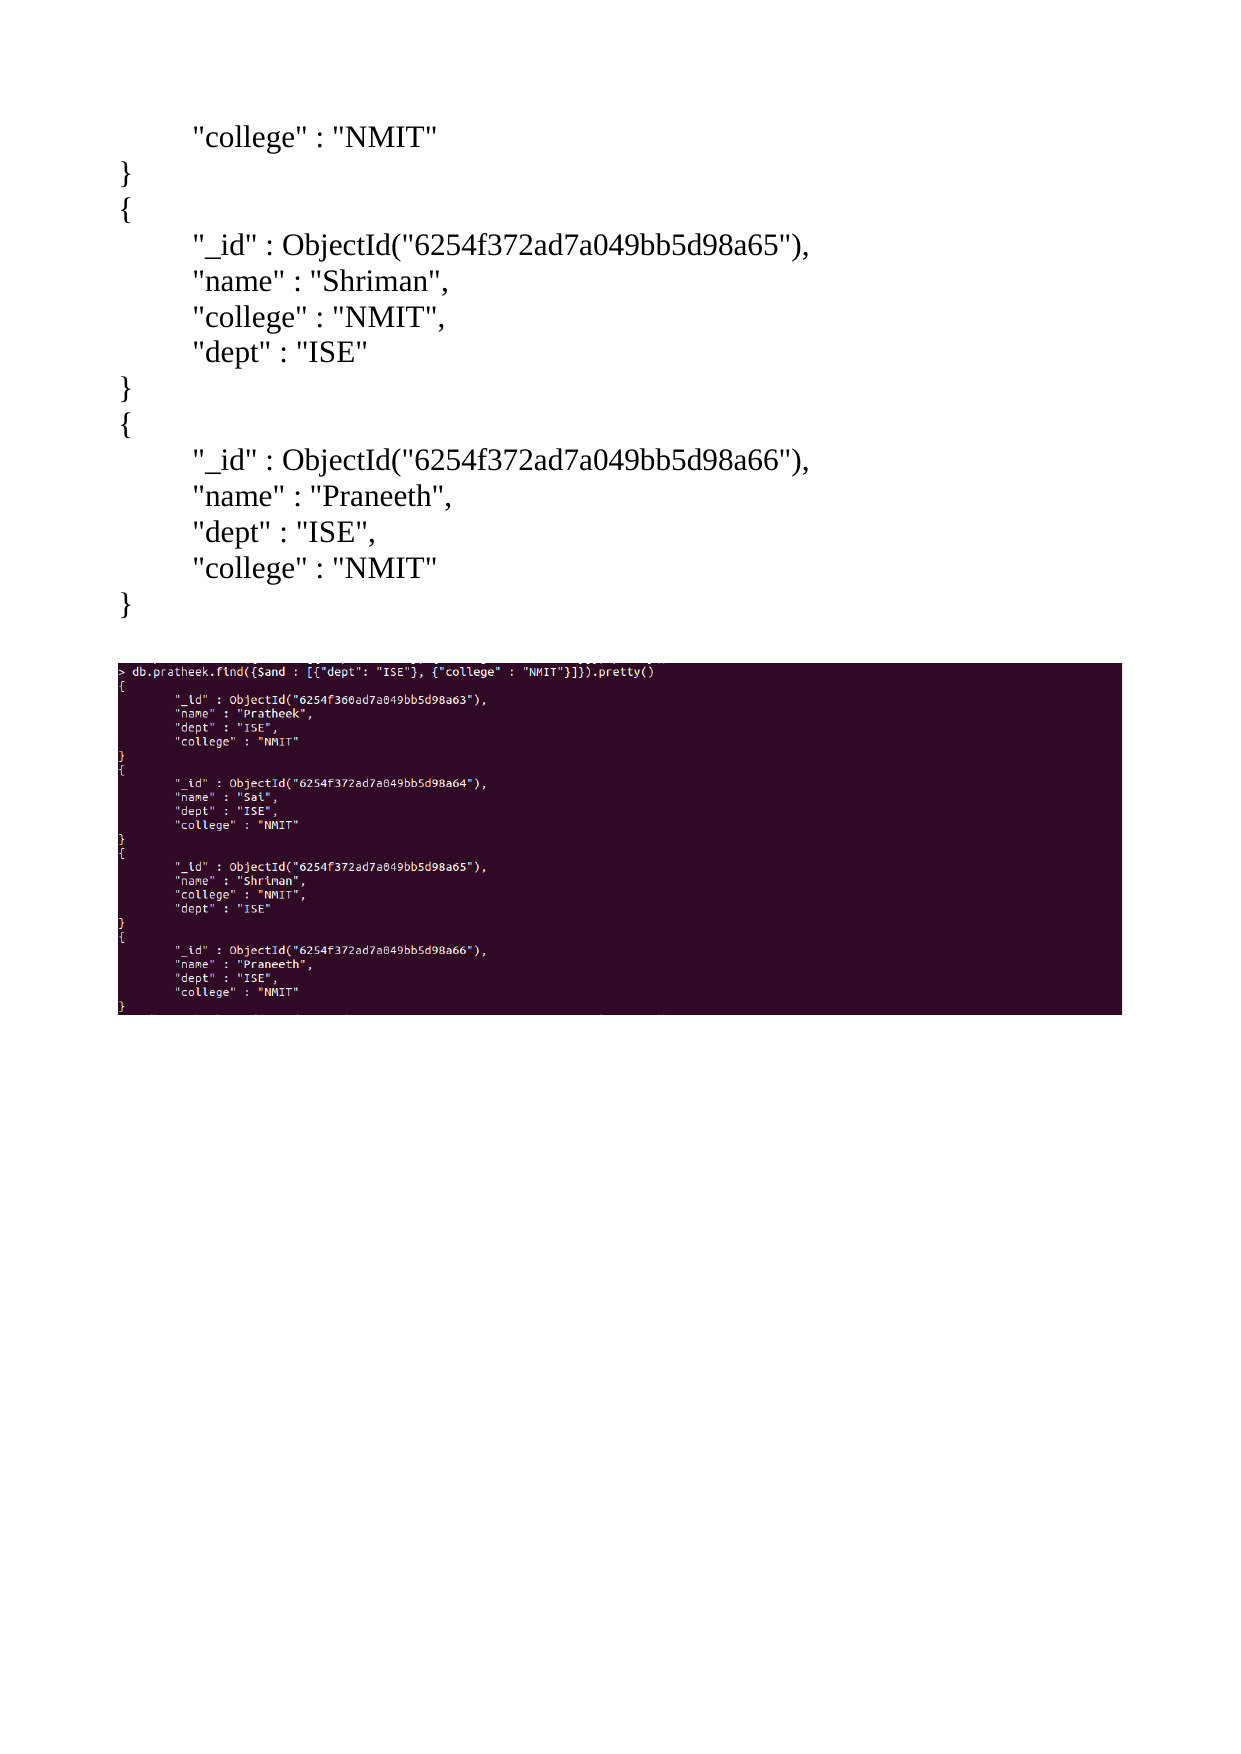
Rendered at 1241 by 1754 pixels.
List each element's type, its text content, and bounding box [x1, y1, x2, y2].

text "_id" : ObjectId("6254f372ad7a049bb5d98a66"), [118, 442, 1122, 477]
text } [118, 370, 1122, 406]
text "dept" : "ISE", [118, 513, 1122, 549]
picture [118, 663, 1123, 1015]
text "college" : "NMIT" [118, 118, 1122, 154]
text { [118, 190, 1122, 226]
text "dept" : "ISE" [118, 334, 1122, 370]
text "name" : "Shriman", [118, 262, 1122, 298]
text "name" : "Praneeth", [118, 477, 1122, 513]
text } [118, 585, 1122, 621]
text "college" : "NMIT" [118, 549, 1122, 585]
text "college" : "NMIT", [118, 298, 1122, 334]
text { [118, 406, 1122, 442]
text } [118, 154, 1122, 190]
text "_id" : ObjectId("6254f372ad7a049bb5d98a65"), [118, 226, 1122, 262]
